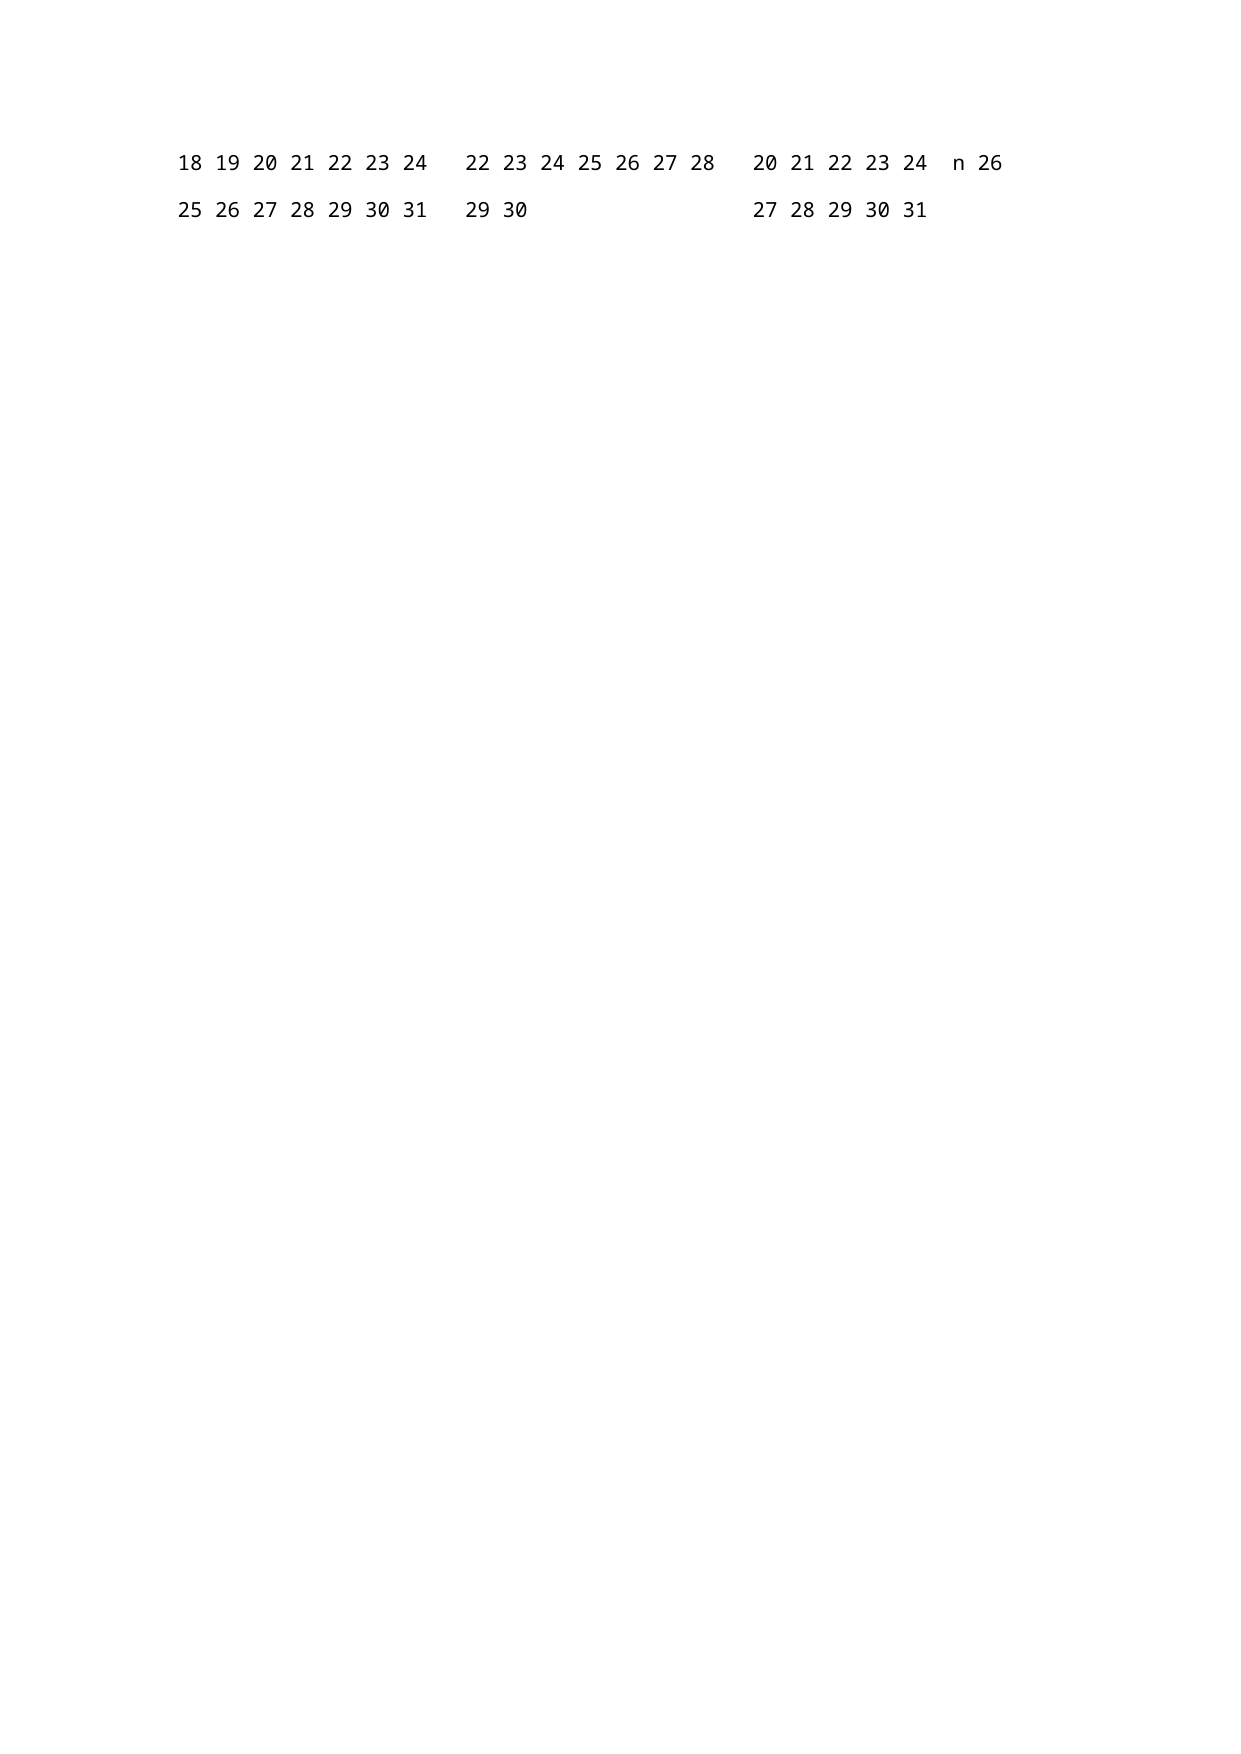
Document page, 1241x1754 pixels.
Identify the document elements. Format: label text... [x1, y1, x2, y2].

text 18 19 20 21 22 23 24 22 23 24 25 26 27 28 20 21 22 23 24 n 26 [177, 148, 1063, 176]
text 25 26 27 28 29 30 31 29 30 27 28 29 30 31 [177, 195, 1063, 223]
